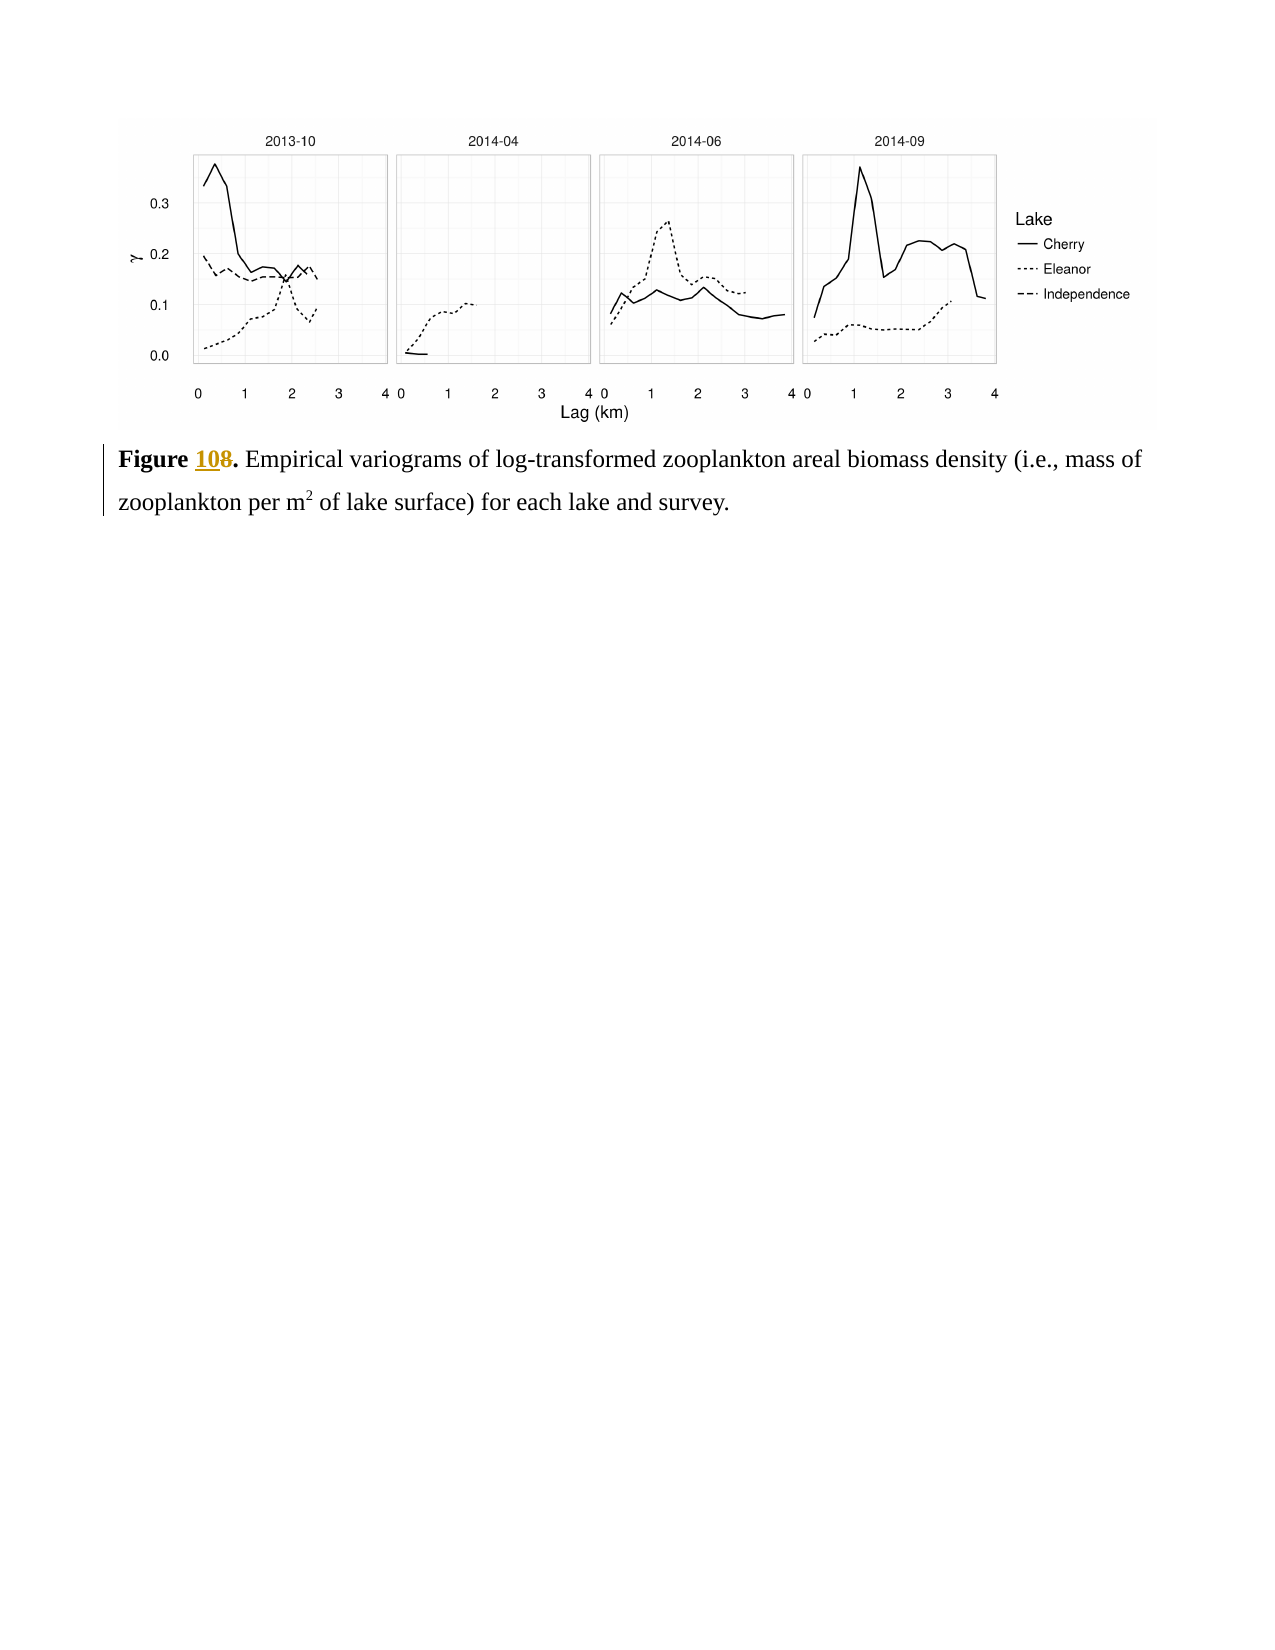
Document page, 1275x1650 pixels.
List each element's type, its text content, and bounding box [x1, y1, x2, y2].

picture [118, 118, 1157, 430]
text Figure 10. Empirical variograms of log-transformed zooplankton areal biomass density (i.e., mass of zooplankton per m2 of lake surface) for each lake and survey. [118, 444, 1157, 516]
